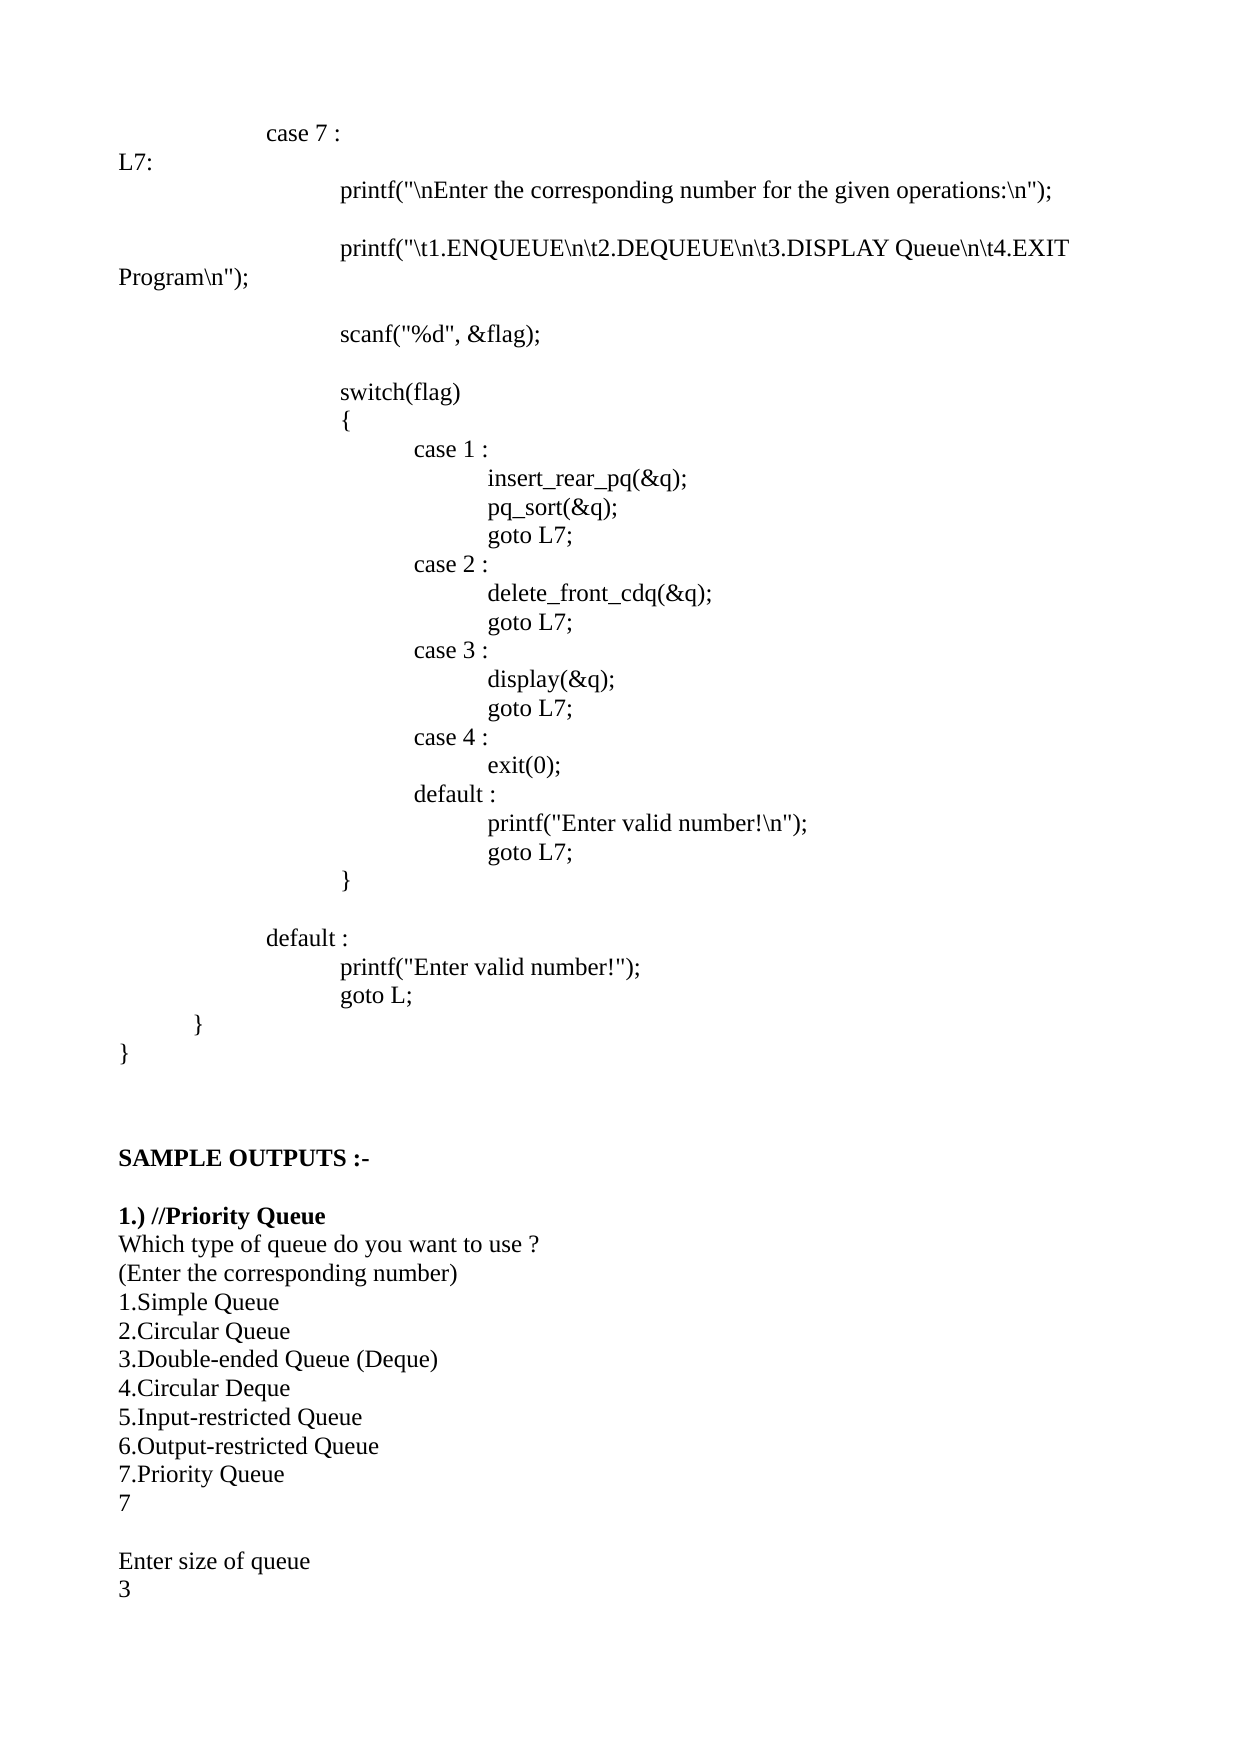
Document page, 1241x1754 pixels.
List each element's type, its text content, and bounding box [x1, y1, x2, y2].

text 3 [118, 1574, 1122, 1603]
text case 4 : [118, 722, 1122, 751]
text goto L7; [118, 693, 1122, 722]
text (Enter the corresponding number) [118, 1258, 1122, 1287]
text case 3 : [118, 636, 1122, 664]
text scanf("%d", &flag); [118, 319, 1122, 348]
text 2.Circular Queue [118, 1316, 1122, 1344]
text 1.) //Priority Queue [118, 1201, 1122, 1229]
text printf("\nEnter the corresponding number for the given operations:\n"); [118, 176, 1122, 204]
text goto L7; [118, 837, 1122, 866]
text 1.Simple Queue [118, 1287, 1122, 1316]
text Which type of queue do you want to use ? [118, 1229, 1122, 1258]
text 7.Priority Queue [118, 1459, 1122, 1488]
text display(&q); [118, 664, 1122, 693]
text exit(0); [118, 751, 1122, 779]
text 6.Output-restricted Queue [118, 1431, 1122, 1459]
text default : [118, 779, 1122, 808]
text printf("Enter valid number!"); [118, 952, 1122, 981]
text goto L7; [118, 521, 1122, 549]
text case 2 : [118, 549, 1122, 578]
text 7 [118, 1488, 1122, 1517]
text pq_sort(&q); [118, 492, 1122, 521]
text 5.Input-restricted Queue [118, 1402, 1122, 1431]
text } [118, 866, 1122, 894]
text case 7 : [118, 118, 1122, 147]
text switch(flag) [118, 377, 1122, 406]
text goto L; [118, 981, 1122, 1009]
text insert_rear_pq(&q); [118, 463, 1122, 492]
text delete_front_cdq(&q); [118, 578, 1122, 607]
text } [118, 1009, 1122, 1038]
text } [118, 1038, 1122, 1067]
text printf("Enter valid number!\n"); [118, 808, 1122, 837]
text SAMPLE OUTPUTS :- [118, 1143, 1122, 1172]
text goto L7; [118, 607, 1122, 636]
text 3.Double-ended Queue (Deque) [118, 1344, 1122, 1373]
text { [118, 406, 1122, 434]
text 4.Circular Deque [118, 1373, 1122, 1402]
text case 1 : [118, 434, 1122, 463]
text L7: [118, 147, 1122, 176]
text printf("\t1.ENQUEUE\n\t2.DEQUEUE\n\t3.DISPLAY Queue\n\t4.EXIT Program\n"); [118, 233, 1122, 291]
text Enter size of queue [118, 1546, 1122, 1574]
text default : [118, 923, 1122, 952]
